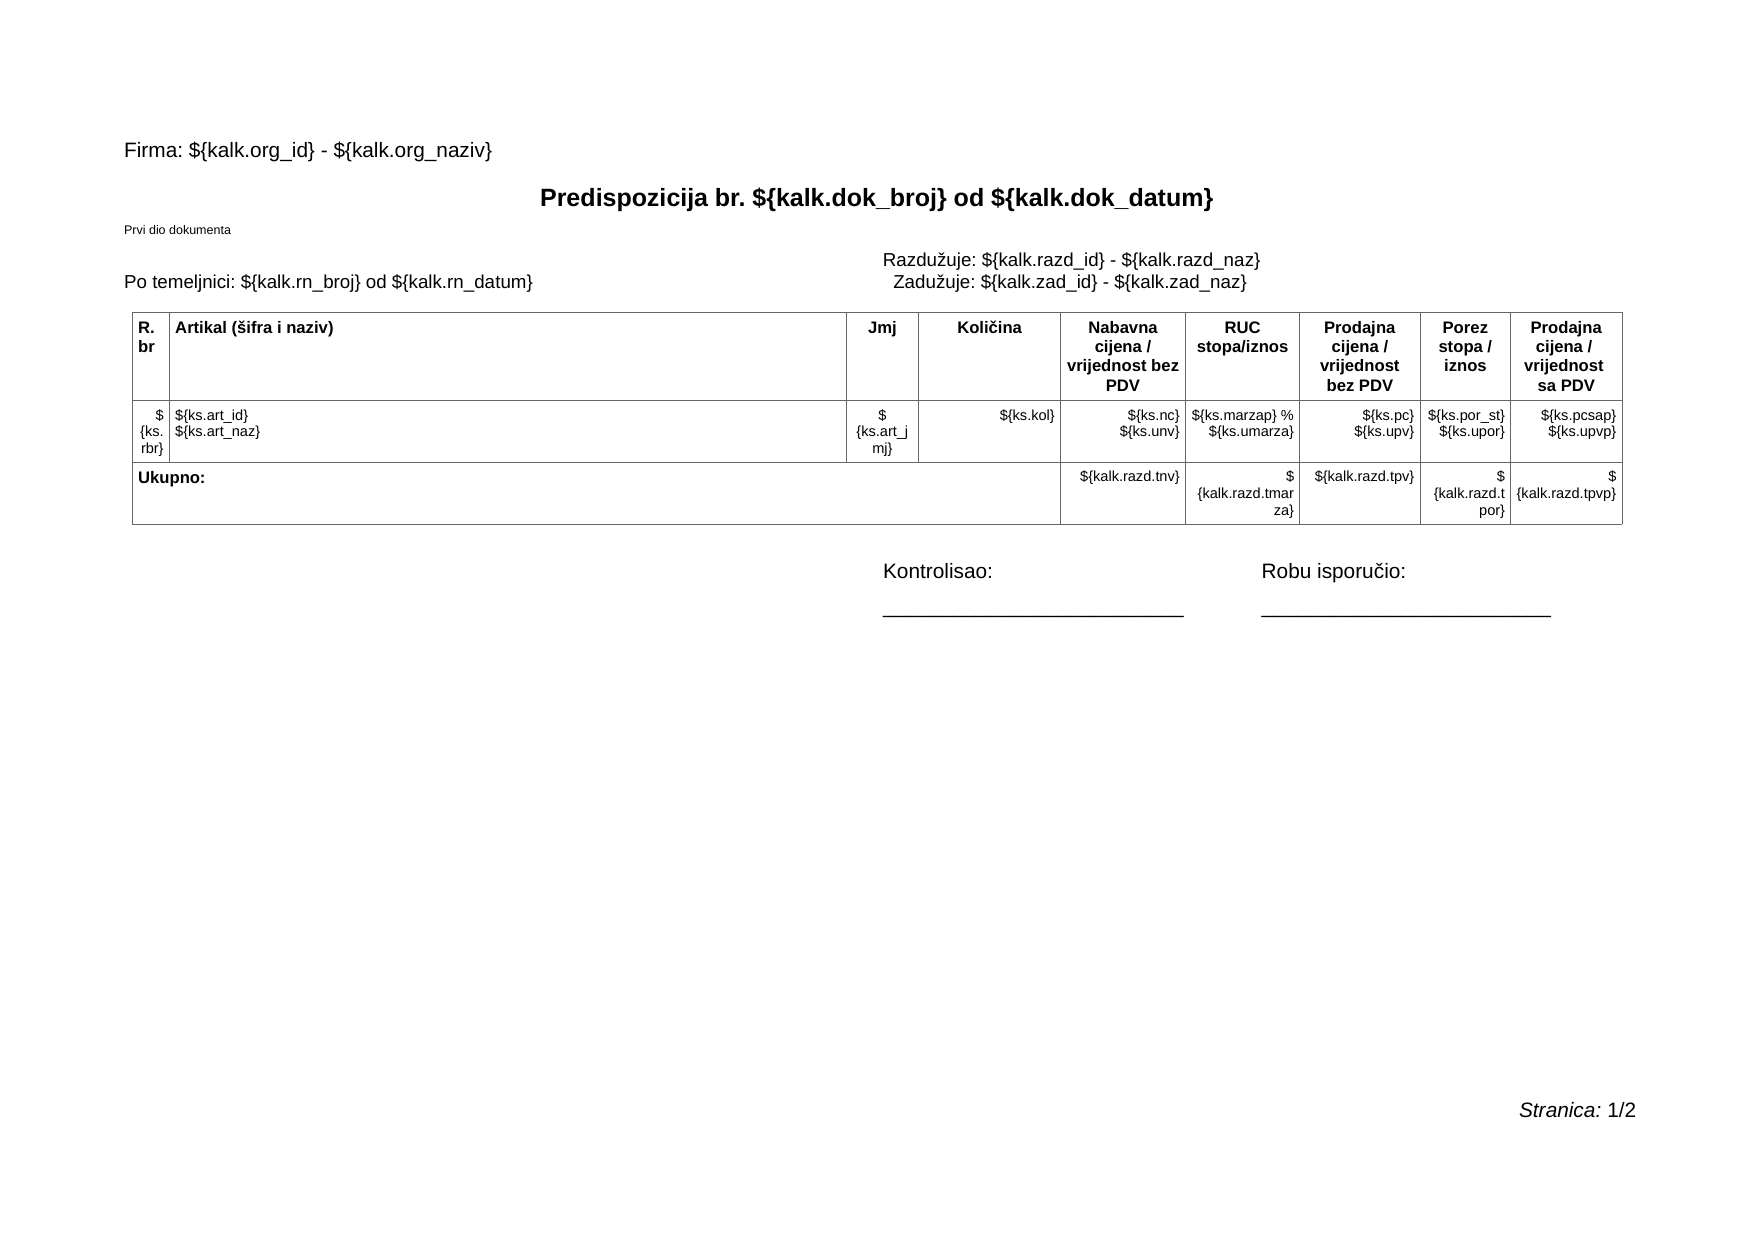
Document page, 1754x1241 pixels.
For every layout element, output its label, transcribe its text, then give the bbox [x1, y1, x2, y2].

table_cell ${kalk.razd.tpv} [1300, 463, 1420, 524]
table_cell Ukupno: [133, 463, 1060, 524]
table_cell Razdužuje: ${kalk.razd_id} - ${kalk.razd_naz} Zadužuje: ${kalk.zad_id} - ${kalk.zad_naz} [877, 243, 1636, 298]
table_header Artikal (šifra i naziv) [170, 313, 846, 400]
table_header Prodajna cijena / vrijednost bez PDV [1300, 313, 1420, 400]
table_cell ${ks.marzap} % ${ks.umarza} [1186, 401, 1299, 462]
table_header R.br [133, 313, 169, 400]
table_cell ${ks.pcsap} ${ks.upvp} [1511, 401, 1622, 462]
table_cell Prvi dio dokumenta [118, 217, 1636, 243]
table_cell ${ks.kol} [919, 401, 1060, 462]
table_cell ${ks.art_id} ${ks.art_naz} [170, 401, 846, 462]
table_header Porez stopa / iznos [1421, 313, 1510, 400]
table_cell ${ks.pc} ${ks.upv} [1300, 401, 1420, 462]
table_cell ${kalk.razd.tpvp} [1511, 463, 1622, 524]
table_header Kontrolisao: [877, 553, 1256, 588]
table_header [118, 553, 877, 588]
table_header [1470, 553, 1636, 588]
table_header RUC stopa/iznos [1186, 313, 1299, 400]
table_header Nabavna cijena / vrijednost bez PDV [1061, 313, 1185, 400]
table_cell ${ks.por_st} ${ks.upor} [1421, 401, 1510, 462]
table_cell Po temeljnici: ${kalk.rn_broj} od ${kalk.rn_datum} [118, 243, 877, 298]
table_header Količina [919, 313, 1060, 400]
table_cell _________________________ [1256, 588, 1636, 624]
table_header Jmj [847, 313, 918, 400]
table_cell ${ks.art_jmj} [847, 401, 918, 462]
table_cell ${kalk.razd.tpor} [1421, 463, 1510, 524]
table_cell Predispozicija br. ${kalk.dok_broj} od ${kalk.dok_datum} [118, 177, 1636, 217]
table_cell __________________________ [877, 588, 1256, 624]
table_cell @table:table-row [#list kalk.razd.stavka as ks] @/table:table-row [/#list]${ks.rbr} [133, 401, 169, 462]
table_header Robu isporučio: [1256, 553, 1469, 588]
table_cell [118, 588, 877, 624]
table_cell ${kalk.razd.tmarza} [1186, 463, 1299, 524]
table_header Firma: ${kalk.org_id} - ${kalk.org_naziv} [118, 133, 1636, 177]
table_header Prodajna cijena / vrijednost sa PDV [1511, 313, 1622, 400]
table_cell ${ks.nc} ${ks.unv} [1061, 401, 1185, 462]
table_cell ${kalk.razd.tnv} [1061, 463, 1185, 524]
